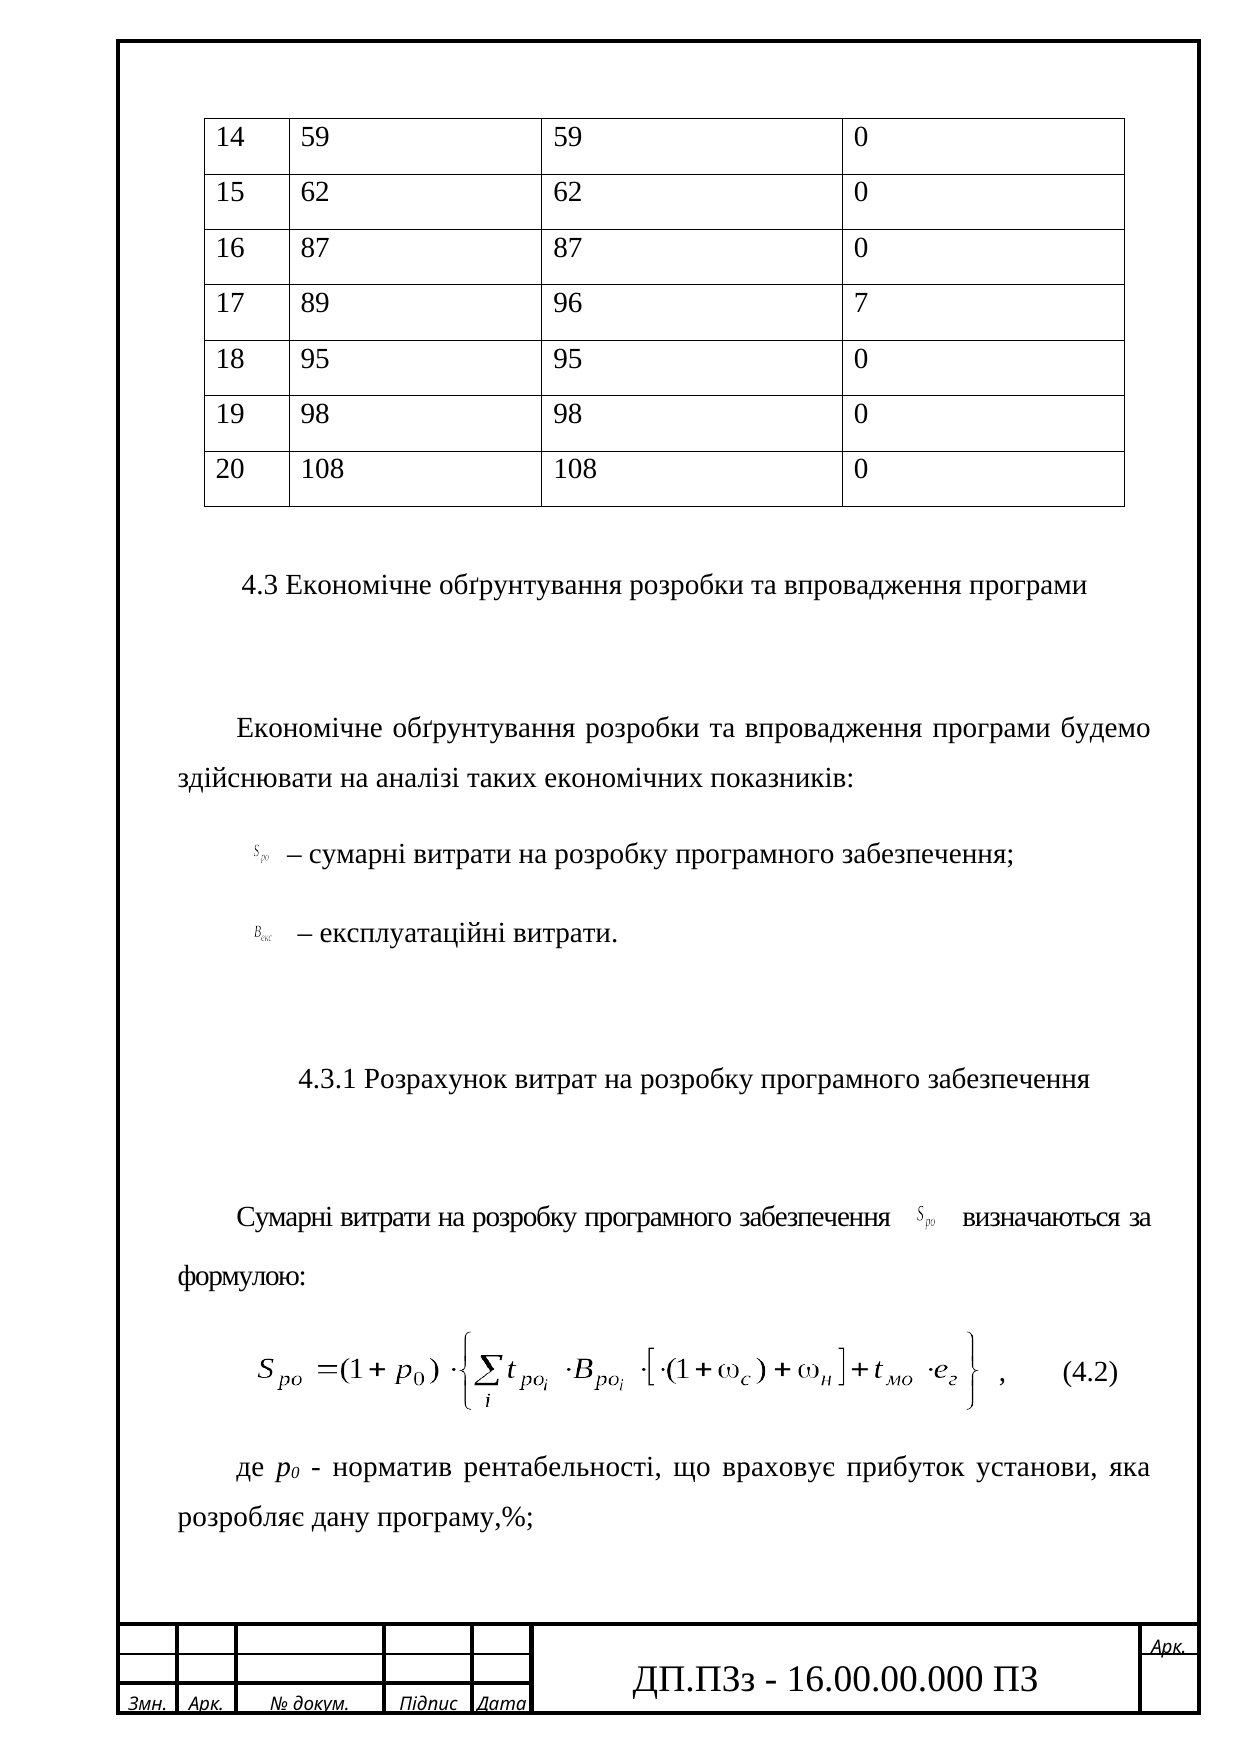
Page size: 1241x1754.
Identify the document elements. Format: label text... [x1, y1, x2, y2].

text – сумарні витрати на розробку програмного забезпечення; [177, 831, 1152, 875]
text де р0 - норматив рентабельності, що враховує прибуток установи, яка розробляє дану програму,%; [177, 1449, 1152, 1533]
table_cell 0 [843, 175, 1124, 229]
table_cell 98 [290, 396, 541, 451]
text , (4.2) [177, 1317, 1152, 1424]
table_cell 0 [843, 119, 1124, 173]
table_cell 20 [205, 452, 289, 506]
table_cell 96 [542, 285, 842, 340]
table_cell 98 [542, 396, 842, 451]
table_cell 108 [542, 452, 842, 506]
table_cell 59 [542, 119, 842, 173]
table_cell 17 [205, 285, 289, 340]
table_cell 62 [290, 175, 541, 229]
table_cell 19 [205, 396, 289, 451]
table_cell 62 [542, 175, 842, 229]
table_cell 0 [843, 452, 1124, 506]
table_cell 89 [290, 285, 541, 340]
table_cell 87 [290, 230, 541, 284]
table_cell 87 [542, 230, 842, 284]
table_cell 95 [290, 341, 541, 395]
table_cell 0 [843, 341, 1124, 395]
text Економічне обґрунтування розробки та впровадження програми будемо здійснювати на аналізі таких економічних показників: [177, 710, 1152, 793]
table_cell 18 [205, 341, 289, 395]
table_cell 59 [290, 119, 541, 173]
table_cell 7 [843, 285, 1124, 340]
text Сумарні витрати на розробку програмного забезпечення визначаються за формулою: [177, 1191, 1152, 1292]
table_cell 108 [290, 452, 541, 506]
table_cell 0 [843, 230, 1124, 284]
text 4.3.1 Розрахунок витрат на розробку програмного забезпечення [177, 1061, 1152, 1095]
table_cell 16 [205, 230, 289, 284]
table_cell 0 [843, 396, 1124, 451]
table_cell 15 [205, 175, 289, 229]
text – експлуатаційні витрати. [177, 912, 1152, 952]
table_cell 14 [205, 119, 289, 173]
text 4.3 Економічне обґрунтування розробки та впровадження програми [177, 567, 1152, 601]
table_cell 95 [542, 341, 842, 395]
